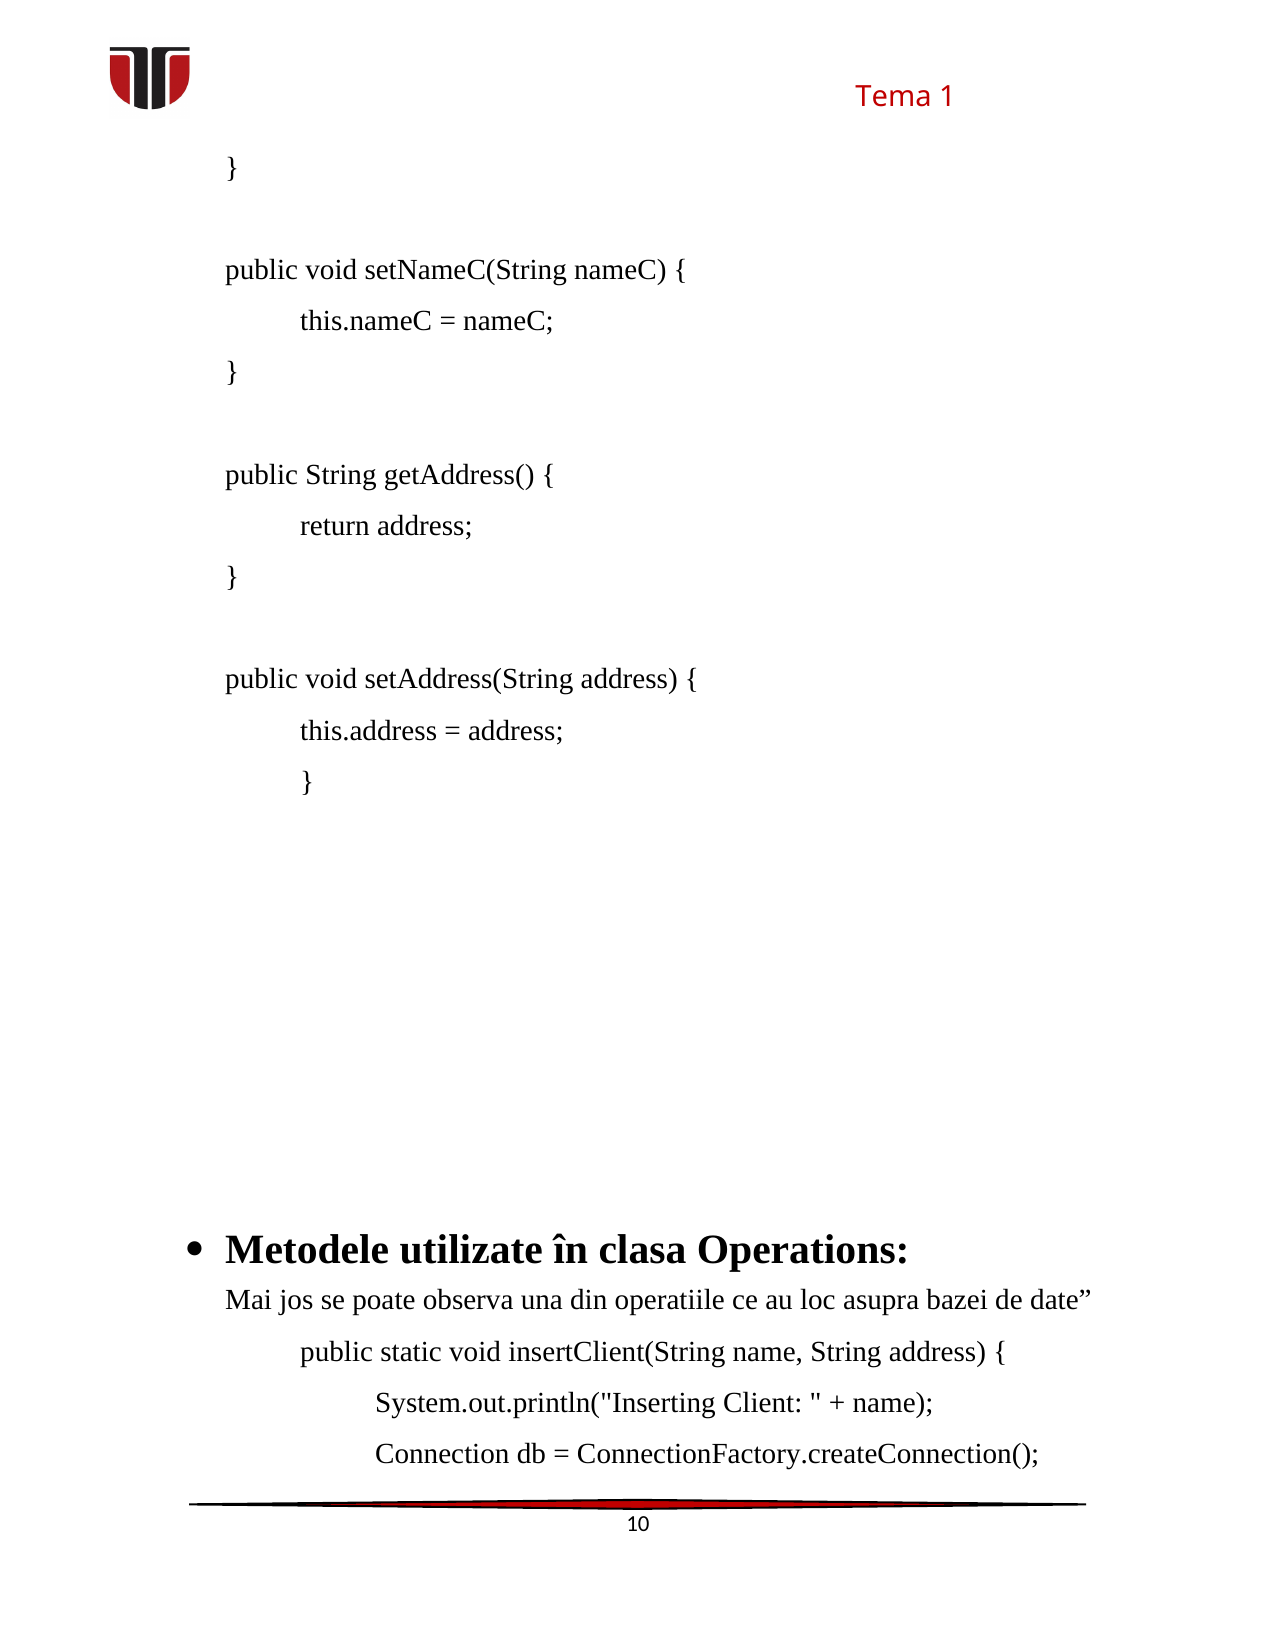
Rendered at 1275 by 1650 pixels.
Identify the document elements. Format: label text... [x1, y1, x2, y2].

text Connection db = ConnectionFactory.createConnection(); [150, 1436, 1125, 1469]
text } [150, 150, 1125, 183]
text public void setAddress(String address) { [150, 661, 1125, 695]
text System.out.println("Inserting Client: " + name); [150, 1385, 1125, 1418]
text this.nameC = nameC; [150, 303, 1125, 337]
text } [150, 559, 1125, 593]
text } [150, 354, 1125, 388]
text return address; [150, 508, 1125, 542]
text public void setNameC(String nameC) { [150, 252, 1125, 286]
list Metodele utilizate în clasa Operations: [187, 1224, 1125, 1272]
text Mai jos se poate observa una din operatiile ce au loc asupra bazei de date” [150, 1282, 1125, 1316]
text this.address = address; [150, 713, 1125, 746]
text } [150, 764, 1125, 797]
text public String getAddress() { [150, 457, 1125, 490]
text public static void insertClient(String name, String address) { [150, 1334, 1125, 1367]
